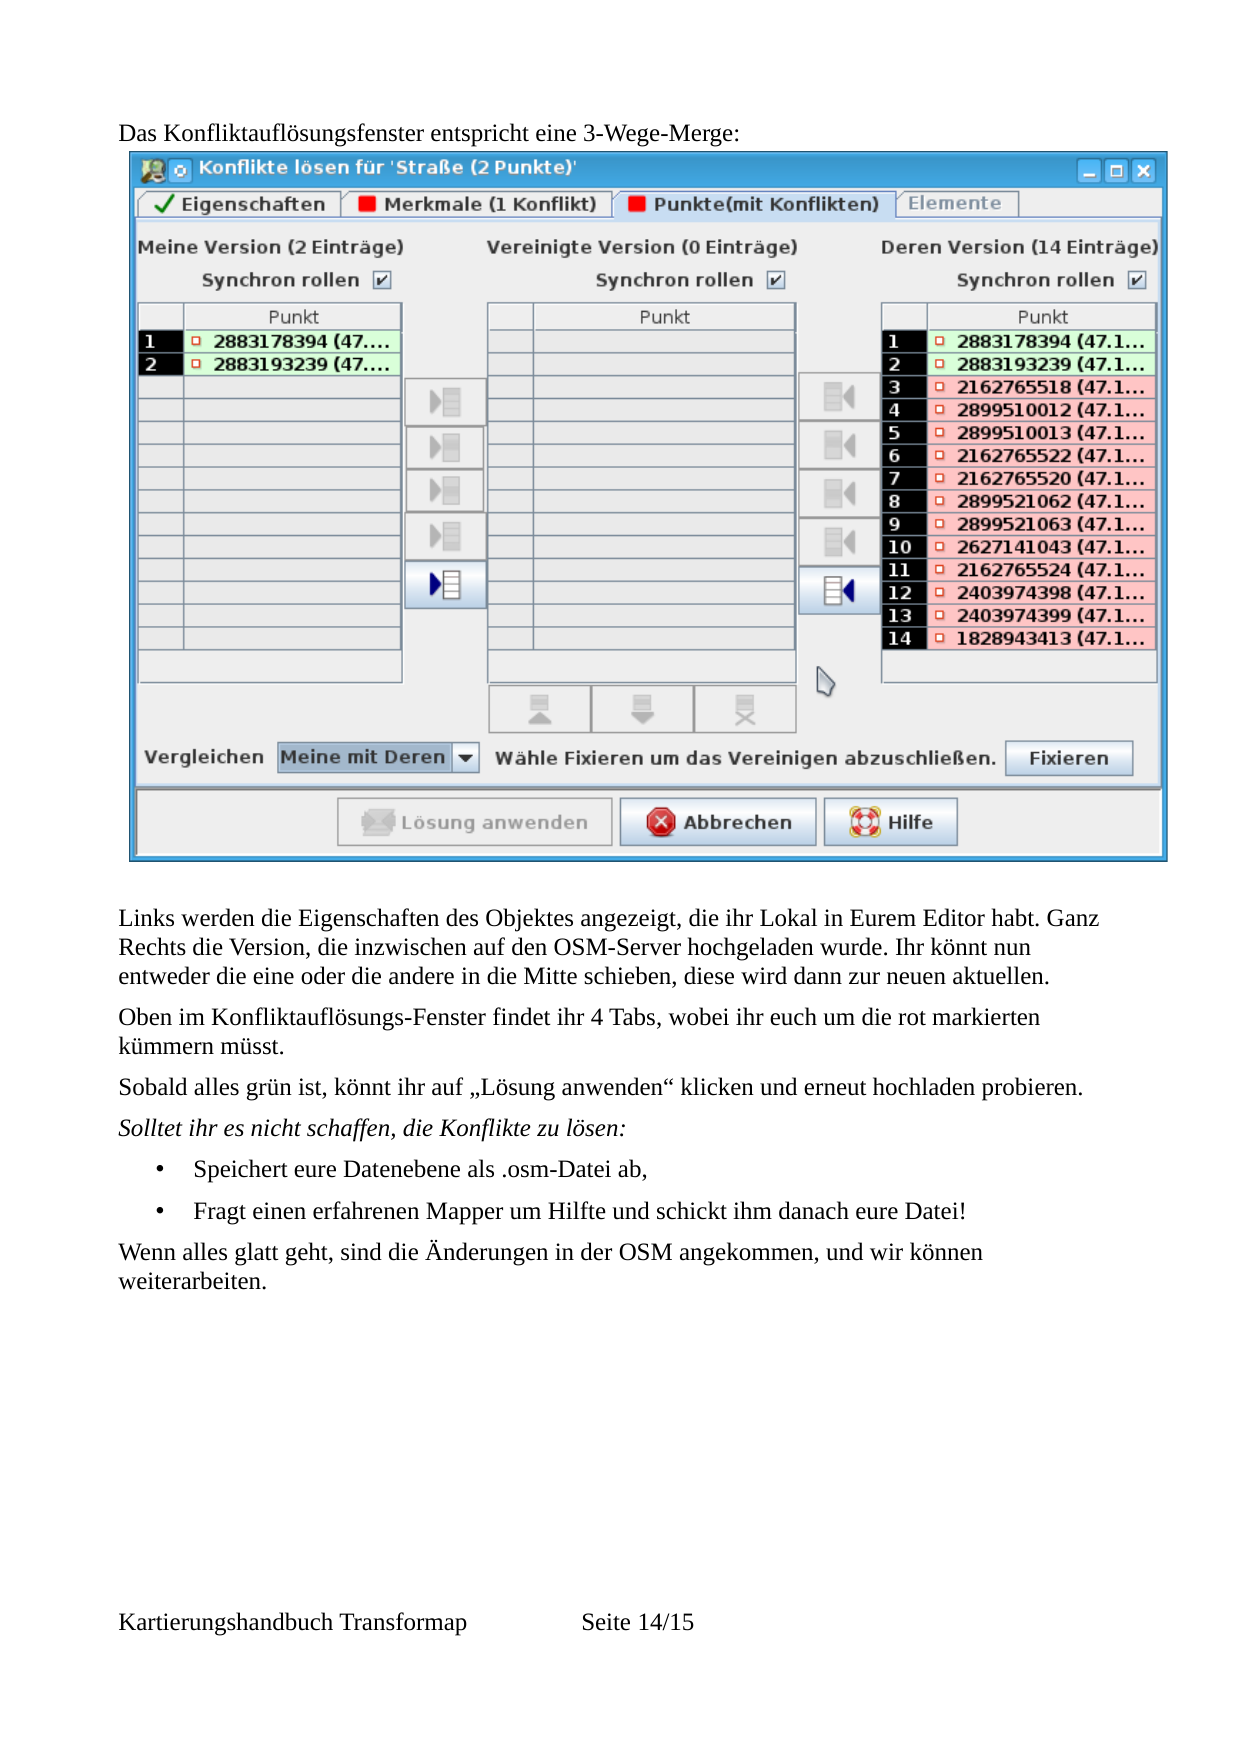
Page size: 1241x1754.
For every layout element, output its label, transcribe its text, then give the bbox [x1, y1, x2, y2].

list Fragt einen erfahrenen Mapper um Hilfte und schickt ihm danach eure Datei! [156, 1196, 1122, 1224]
text Sobald alles grün ist, könnt ihr auf „Lösung anwenden“ klicken und erneut hochladen probieren. [118, 1072, 1122, 1101]
text Solltet ihr es nicht schaffen, die Konflikte zu lösen: [118, 1113, 1122, 1142]
list Speichert eure Datenebene als .osm-Datei ab, [156, 1154, 1122, 1183]
picture [129, 151, 1168, 862]
text Oben im Konfliktauflösungs-Fenster findet ihr 4 Tabs, wobei ihr euch um die rot markierten kümmern müsst. [118, 1002, 1122, 1059]
text Das Konfliktauflösungsfenster entspricht eine 3-Wege-Merge: [118, 118, 1122, 147]
text Links werden die Eigenschaften des Objektes angezeigt, die ihr Lokal in Eurem Editor habt. Ganz Rechts die Version, die inzwischen auf den OSM-Server hochgeladen wurde. Ihr könnt nun entweder die eine oder die andere in die Mitte schieben, diese wird dann zur neuen aktuellen. [118, 903, 1122, 989]
text Wenn alles glatt geht, sind die Änderungen in der OSM angekommen, und wir können weiterarbeiten. [118, 1237, 1122, 1294]
